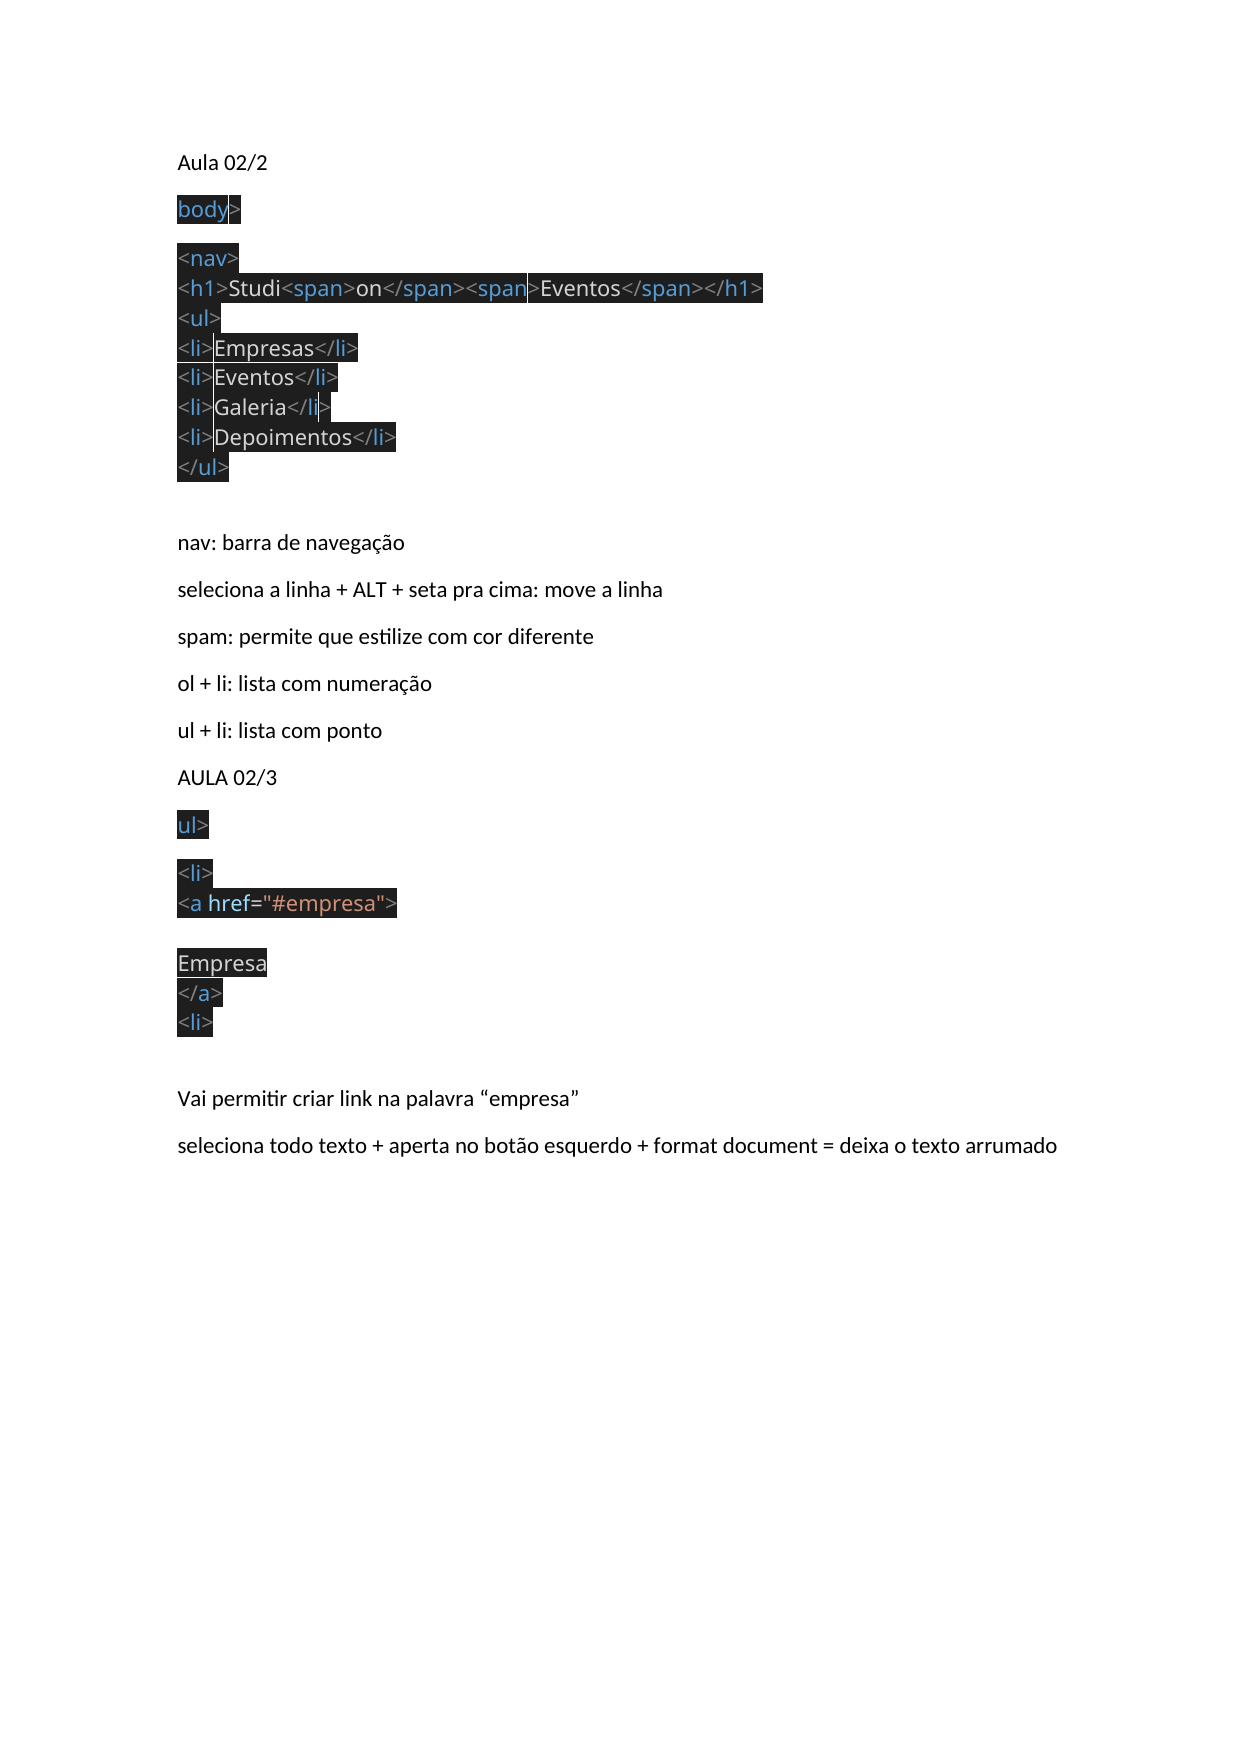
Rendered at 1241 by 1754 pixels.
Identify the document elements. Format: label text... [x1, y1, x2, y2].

text Vai permitir criar link na palavra “empresa” [177, 1084, 1063, 1112]
text <ul> [177, 303, 1063, 333]
text <nav> [177, 243, 1063, 273]
text <li> [177, 858, 1063, 888]
text nav: barra de navegação [177, 528, 1063, 556]
text <li>Galeria</li> [177, 392, 1063, 422]
text <a href="#empresa"> [177, 888, 1063, 918]
text <li>Empresas</li> [177, 333, 1063, 362]
text Aula 02/2 [177, 148, 1063, 176]
text </a> [177, 977, 1063, 1007]
text ol + li: lista com numeração [177, 669, 1063, 697]
text <li>Eventos</li> [177, 362, 1063, 392]
text Empresa [177, 948, 1063, 977]
text spam: permite que estilize com cor diferente [177, 622, 1063, 650]
text AULA 02/3 [177, 763, 1063, 791]
text seleciona a linha + ALT + seta pra cima: move a linha [177, 575, 1063, 603]
text <li> [177, 1007, 1063, 1037]
text body> [177, 194, 1063, 224]
text <li>Depoimentos</li> [177, 422, 1063, 452]
text <h1>Studi<span>on</span><span>Eventos</span></h1> [177, 273, 1063, 303]
text </ul> [177, 452, 1063, 482]
text ul> [177, 810, 1063, 839]
text ul + li: lista com ponto [177, 716, 1063, 744]
text seleciona todo texto + aperta no botão esquerdo + format document = deixa o texto arrumado [177, 1131, 1063, 1159]
